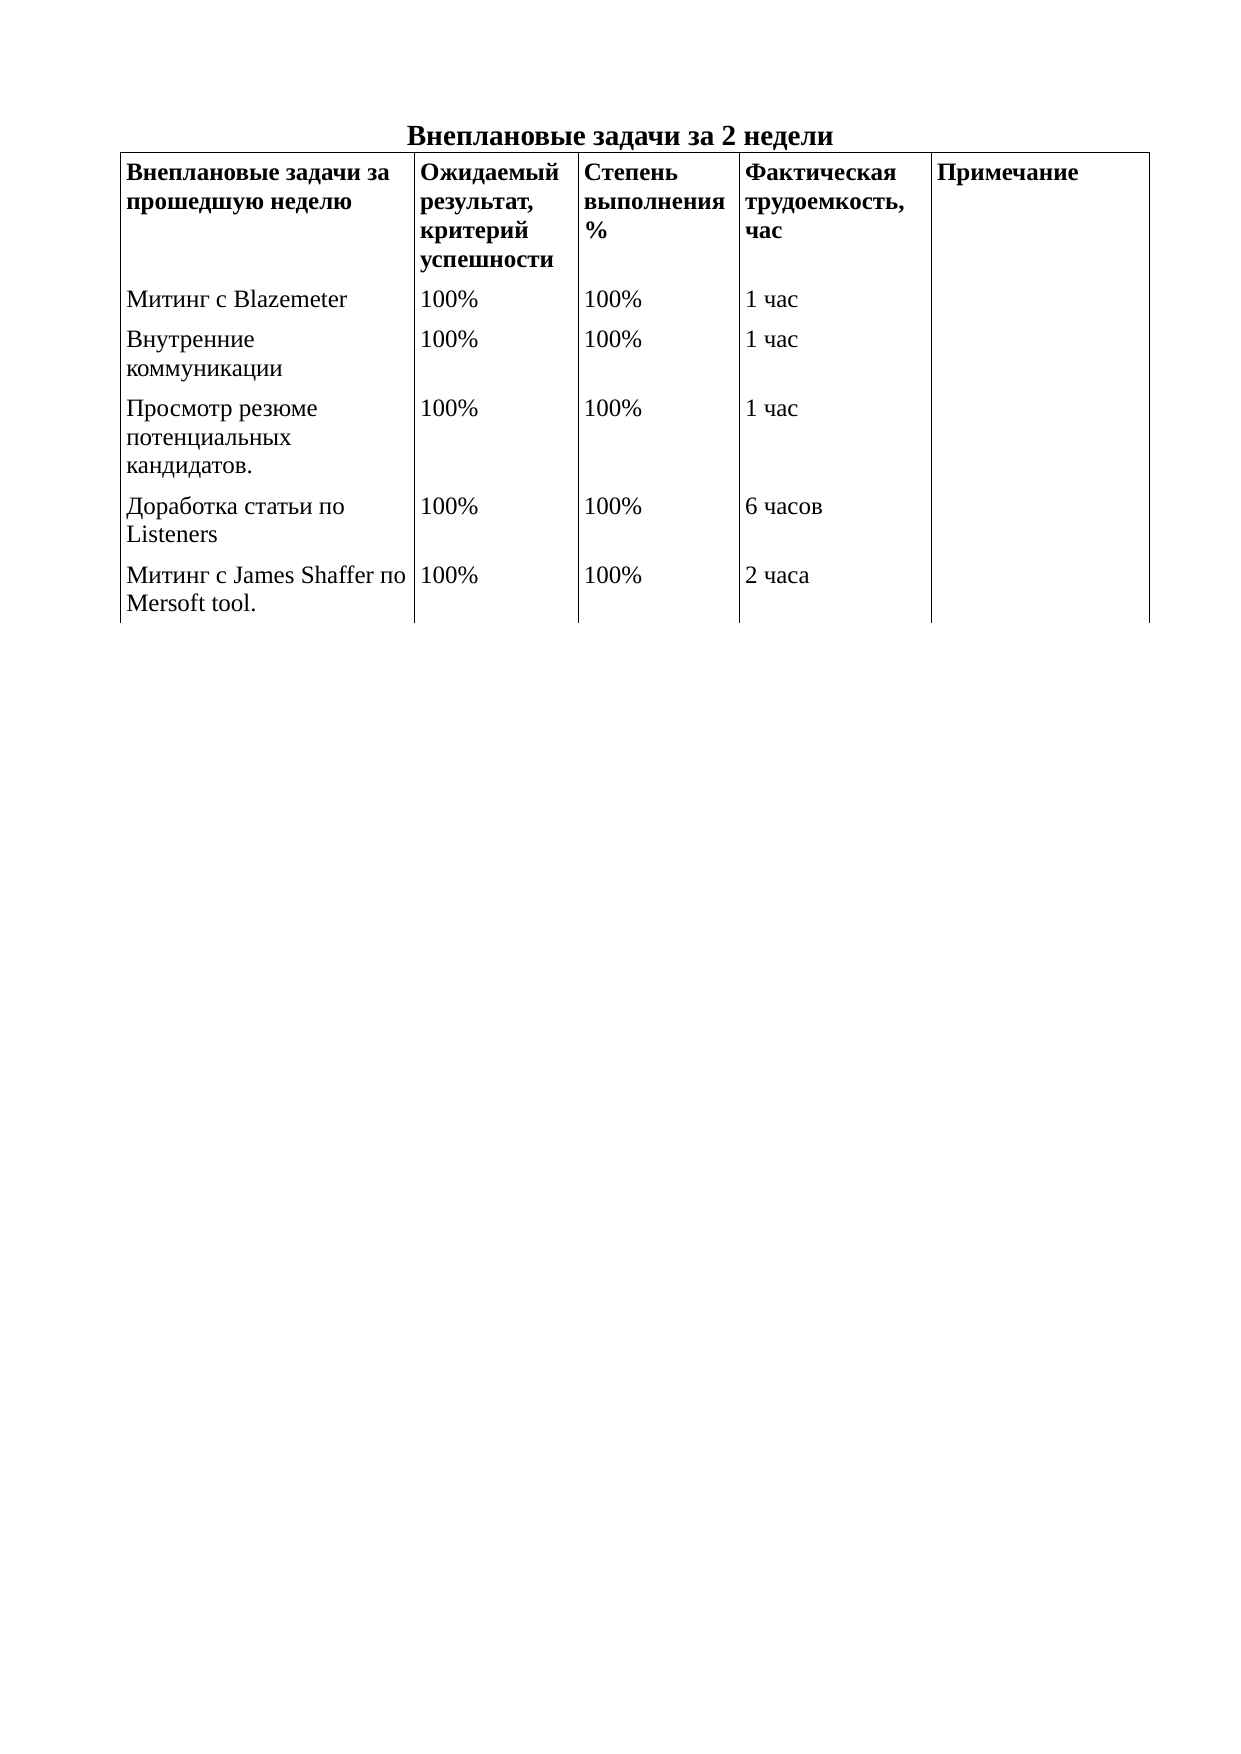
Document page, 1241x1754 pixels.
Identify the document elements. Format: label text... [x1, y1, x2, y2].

table_cell Просмотр резюме потенциальных кандидатов. [121, 388, 414, 485]
table_cell [932, 485, 1149, 554]
table_cell 100% [415, 485, 578, 554]
text Внеплановые задачи за 2 недели [118, 118, 1122, 152]
table_cell 6 часов [740, 485, 931, 554]
table_header Фактическая трудоемкость, час [740, 153, 931, 278]
table_cell 1 час [740, 278, 931, 318]
table_cell 2 часа [740, 554, 931, 623]
table_header Внеплановые задачи за прошедшую неделю [121, 153, 414, 278]
table_cell [932, 278, 1149, 318]
table_cell 100% [579, 278, 739, 318]
table_cell 100% [579, 485, 739, 554]
table_cell 100% [415, 554, 578, 623]
table_cell 100% [579, 388, 739, 485]
table_cell Внутренние коммуникации [121, 319, 414, 387]
table_cell 1 час [740, 388, 931, 485]
table_cell 100% [415, 278, 578, 318]
table_header Степень выполнения % [579, 153, 739, 278]
table_cell 100% [579, 319, 739, 387]
table_cell [932, 319, 1149, 387]
table_header Ожидаемый результат, критерий успешности [415, 153, 578, 278]
table_cell [932, 388, 1149, 485]
table_cell Митинг с Blazemeter [121, 278, 414, 318]
table_cell 100% [579, 554, 739, 623]
table_cell 1 час [740, 319, 931, 387]
table_cell 100% [415, 319, 578, 387]
table_header Примечание [932, 153, 1149, 278]
table_cell 100% [415, 388, 578, 485]
table_cell Доработка статьи по Listeners [121, 485, 414, 554]
table_cell Митинг с James Shaffer по Mersoft tool. [121, 554, 414, 623]
table_cell [932, 554, 1149, 623]
